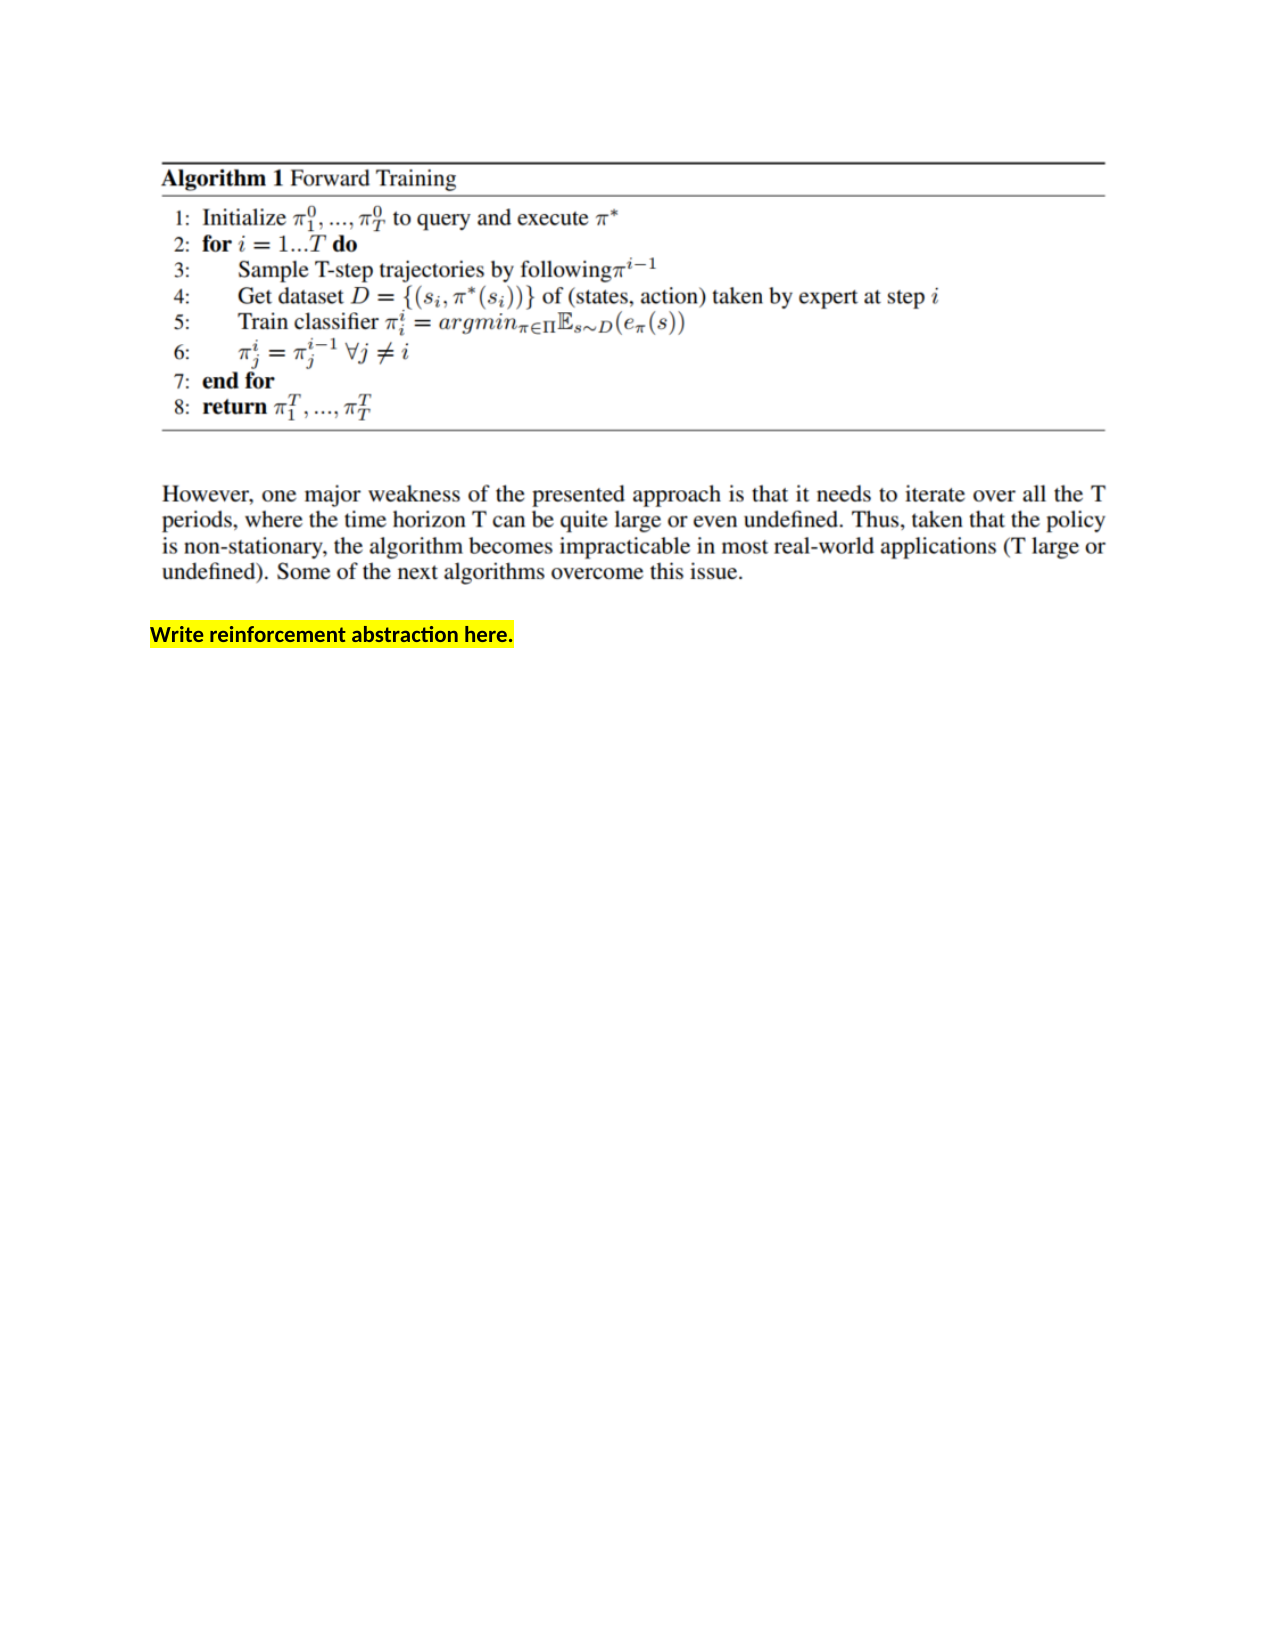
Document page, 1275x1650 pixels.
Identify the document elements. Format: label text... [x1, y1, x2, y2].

text Write reinforcement abstraction here. [150, 620, 1125, 648]
